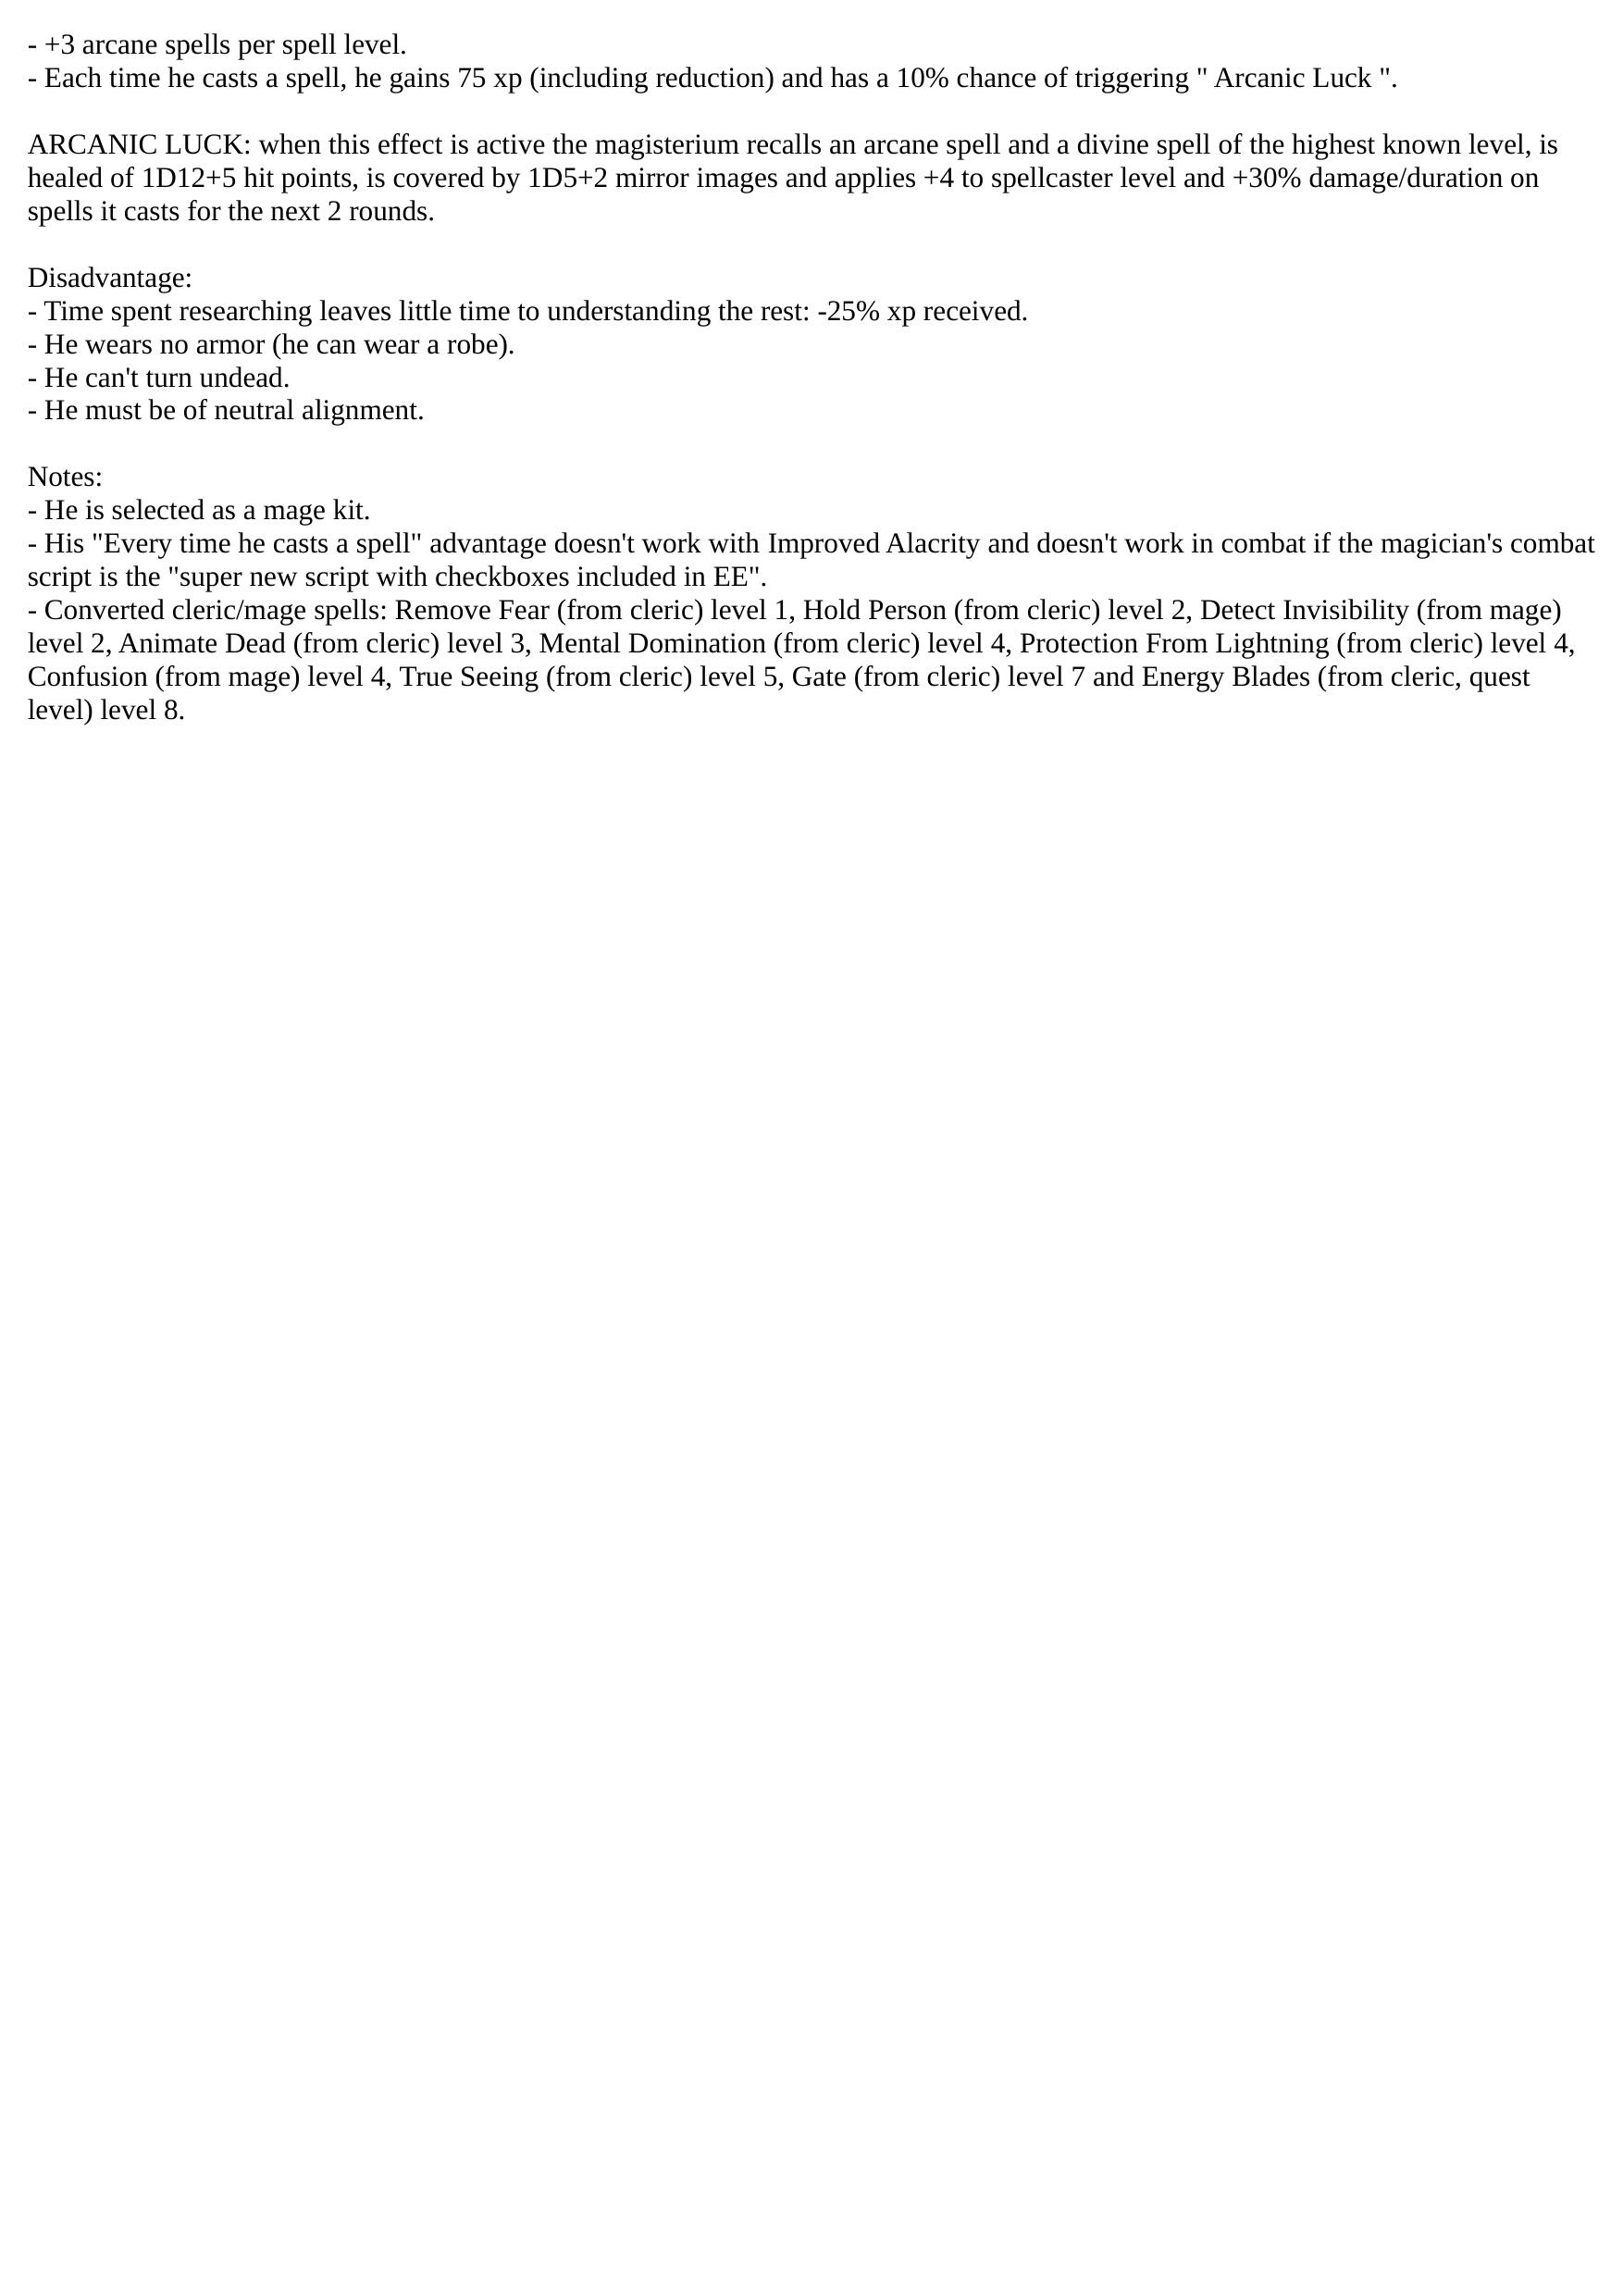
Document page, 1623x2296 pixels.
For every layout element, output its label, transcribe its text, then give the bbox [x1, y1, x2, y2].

text - +3 arcane spells per spell level. - Each time he casts a spell, he gains 75 xp (including reduction) and has a 10% chance of triggering " Arcanic Luck ". ARCANIC LUCK: when this effect is active the magisterium recalls an arcane spell and a divine spell of the highest known level, is healed of 1D12+5 hit points, is covered by 1D5+2 mirror images and applies +4 to spellcaster level and +30% damage/duration on spells it casts for the next 2 rounds. Disadvantage: - Time spent researching leaves little time to understanding the rest: -25% xp received. - He wears no armor (he can wear a robe). - He can't turn undead. - He must be of neutral alignment. Notes: - He is selected as a mage kit. - His "Every time he casts a spell" advantage doesn't work with Improved Alacrity and doesn't work in combat if the magician's combat script is the "super new script with checkboxes included in EE". [27, 27, 1595, 592]
text - Converted cleric/mage spells: Remove Fear (from cleric) level 1, Hold Person (from cleric) level 2, Detect Invisibility (from mage) level 2, Animate Dead (from cleric) level 3, Mental Domination (from cleric) level 4, Protection From Lightning (from cleric) level 4, Confusion (from mage) level 4, True Seeing (from cleric) level 5, Gate (from cleric) level 7 and Energy Blades (from cleric, quest level) level 8. [27, 592, 1595, 726]
